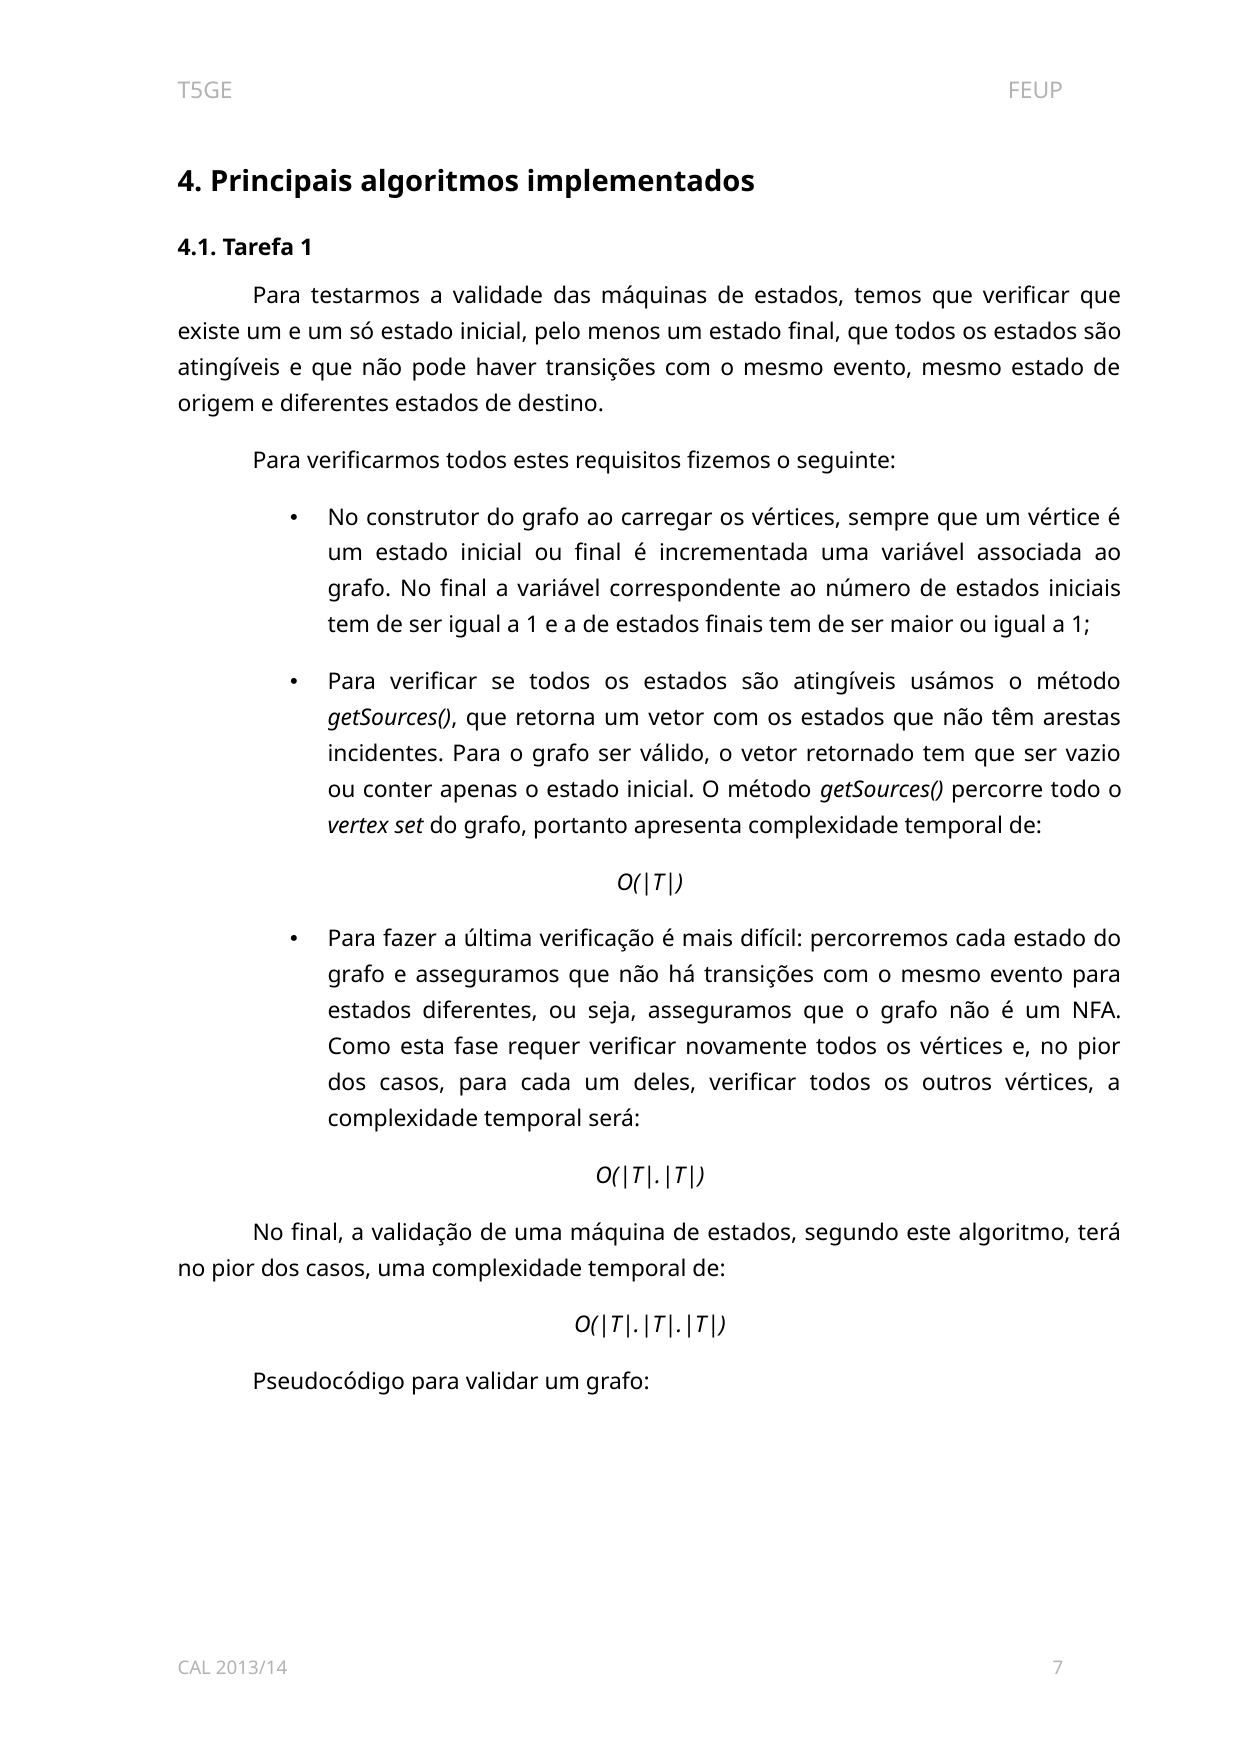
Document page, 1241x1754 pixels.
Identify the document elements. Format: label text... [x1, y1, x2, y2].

text O(|T|.|T|.|T|) [177, 1308, 1122, 1339]
list Para fazer a última verificação é mais difícil: percorremos cada estado do grafo e asseguramos que não há transições com o mesmo evento para estados diferentes, ou seja, asseguramos que o grafo não é um NFA. Como esta fase requer verificar novamente todos os vértices e, no pior dos casos, para cada um deles, verificar todos os outros vértices, a complexidade temporal será: [290, 922, 1122, 1133]
text Para verificarmos todos estes requisitos fizemos o seguinte: [177, 444, 1122, 475]
text No final, a validação de uma máquina de estados, segundo este algoritmo, terá no pior dos casos, uma complexidade temporal de: [177, 1216, 1122, 1283]
list No construtor do grafo ao carregar os vértices, sempre que um vértice é um estado inicial ou final é incrementada uma variável associada ao grafo. No final a variável correspondente ao número de estados iniciais tem de ser igual a 1 e a de estados finais tem de ser maior ou igual a 1; [290, 500, 1122, 639]
subtitle 4. Principais algoritmos implementados [177, 160, 1122, 200]
subtitle 4.1. Tarefa 1 [177, 231, 1122, 262]
text O(|T|) [177, 866, 1122, 897]
text Pseudocódigo para validar um grafo: [177, 1365, 1122, 1396]
text O(|T|.|T|) [177, 1159, 1122, 1190]
text Para testarmos a validade das máquinas de estados, temos que verificar que existe um e um só estado inicial, pelo menos um estado final, que todos os estados são atingíveis e que não pode haver transições com o mesmo evento, mesmo estado de origem e diferentes estados de destino. [177, 279, 1122, 418]
list Para verificar se todos os estados são atingíveis usámos o método getSources(), que retorna um vetor com os estados que não têm arestas incidentes. Para o grafo ser válido, o vetor retornado tem que ser vazio ou conter apenas o estado inicial. O método getSources() percorre todo o vertex set do grafo, portanto apresenta complexidade temporal de: [290, 665, 1122, 840]
